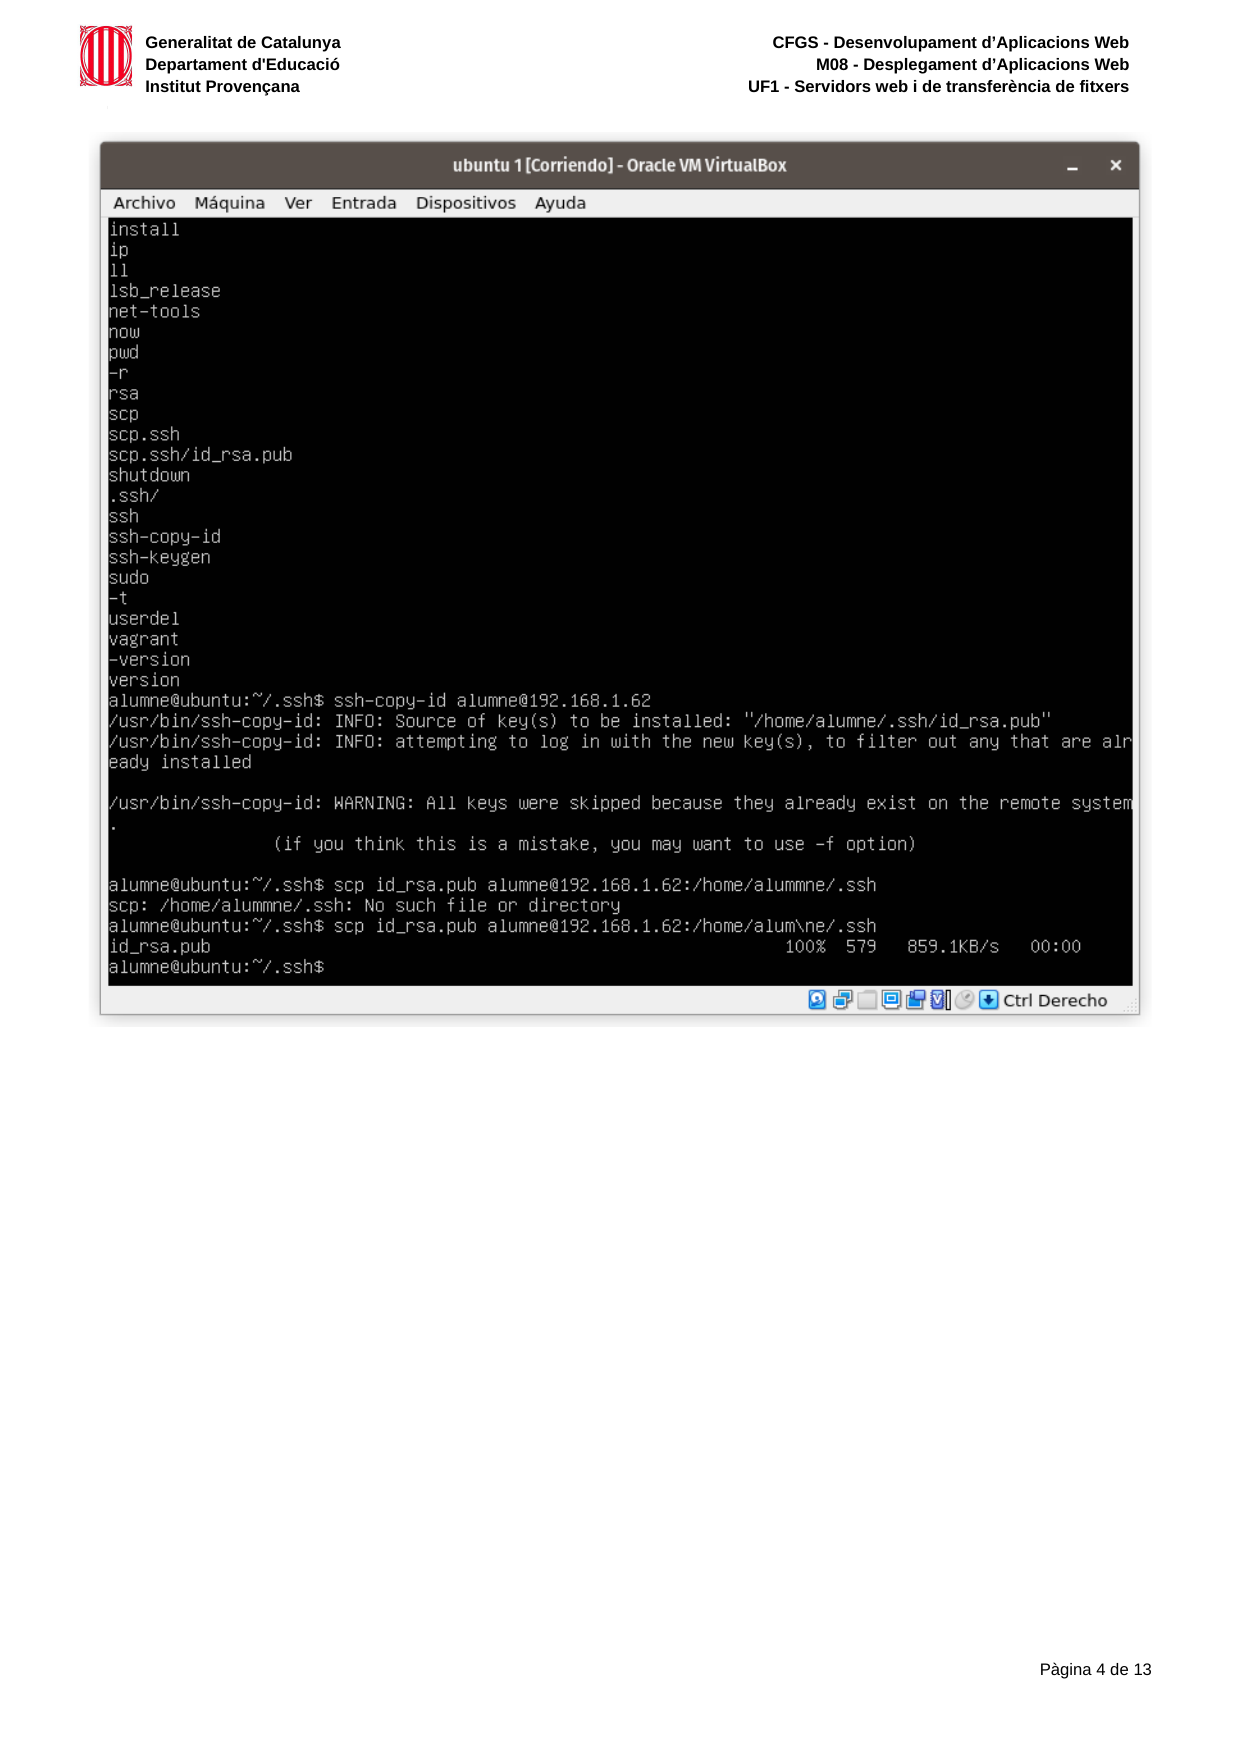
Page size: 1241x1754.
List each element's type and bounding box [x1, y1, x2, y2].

picture [77, 24, 136, 88]
picture [88, 132, 1152, 1027]
